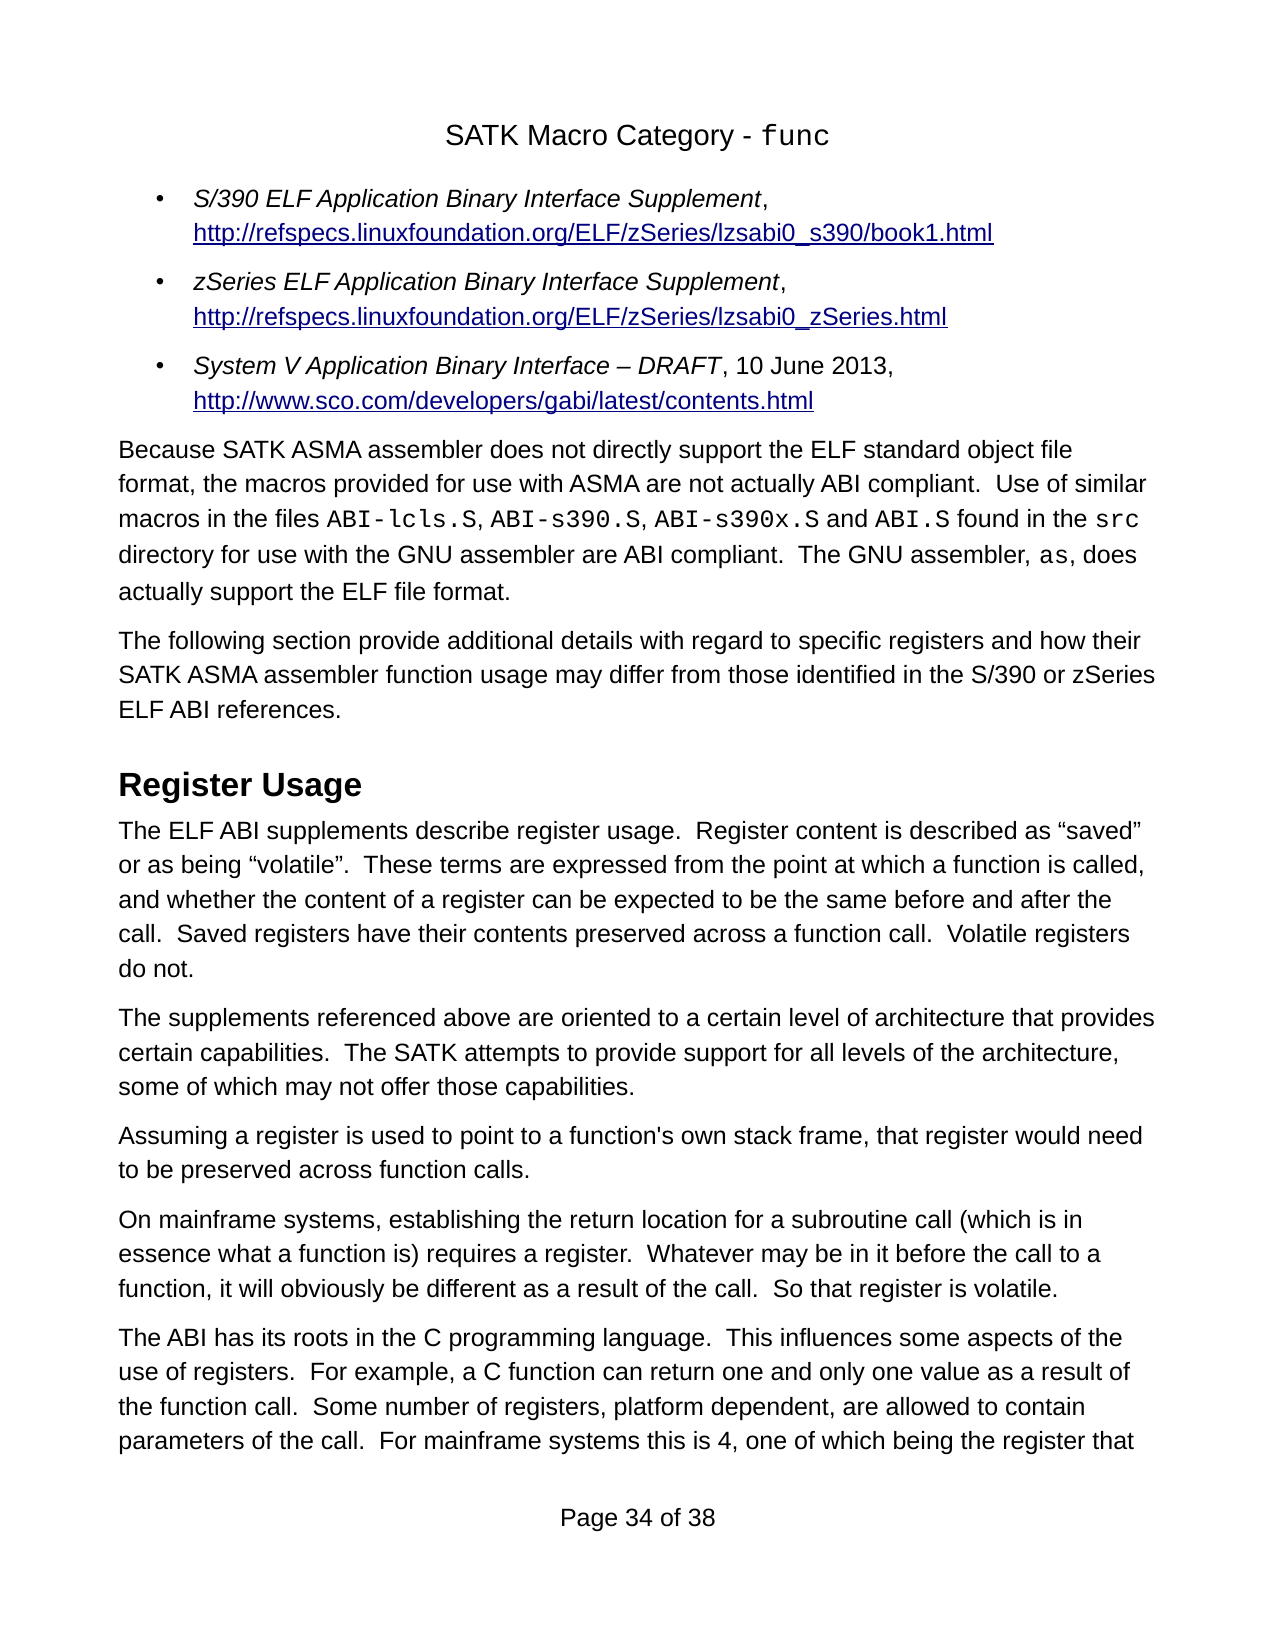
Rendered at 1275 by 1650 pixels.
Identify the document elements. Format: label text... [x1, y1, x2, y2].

text Assuming a register is used to point to a function's own stack frame, that register would need to be preserved across function calls. [118, 1121, 1157, 1184]
text The following section provide additional details with regard to specific registers and how their SATK ASMA assembler function usage may differ from those identified in the S/390 or zSeries ELF ABI references. [118, 626, 1157, 724]
list S/390 ELF Application Binary Interface Supplement, http://refspecs.linuxfoundation.org/ELF/zSeries/lzsabi0_s390/book1.html [156, 184, 1157, 247]
text The supplements referenced above are oriented to a certain level of architecture that provides certain capabilities. The SATK attempts to provide support for all levels of the architecture, some of which may not offer those capabilities. [118, 1003, 1157, 1101]
text On mainframe systems, establishing the return location for a subroutine call (which is in essence what a function is) requires a register. Whatever may be in it before the call to a function, it will obviously be different as a result of the call. So that register is volatile. [118, 1204, 1157, 1302]
subtitle Register Usage [118, 765, 1157, 803]
text The ELF ABI supplements describe register usage. Register content is described as “saved” or as being “volatile”. These terms are expressed from the point at which a function is called, and whether the content of a register can be expected to be the same before and after the call. Saved registers have their contents preserved across a function call. Volatile registers do not. [118, 816, 1157, 983]
text The ABI has its roots in the C programming language. This influences some aspects of the use of registers. For example, a C function can return one and only one value as a result of the function call. Some number of registers, platform dependent, are allowed to contain parameters of the call. For mainframe systems this is 4, one of which being the register that [118, 1323, 1157, 1455]
list zSeries ELF Application Binary Interface Supplement, http://refspecs.linuxfoundation.org/ELF/zSeries/lzsabi0_zSeries.html [156, 267, 1157, 331]
text Because SATK ASMA assembler does not directly support the ELF standard object file format, the macros provided for use with ASMA are not actually ABI compliant. Use of similar macros in the files ABI-lcls.S, ABI-s390.S, ABI-s390x.S and ABI.S found in the src directory for use with the GNU assembler are ABI compliant. The GNU assembler, as, does actually support the ELF file format. [118, 435, 1157, 606]
list System V Application Binary Interface – DRAFT, 10 June 2013, http://www.sco.com/developers/gabi/latest/contents.html [156, 351, 1157, 414]
